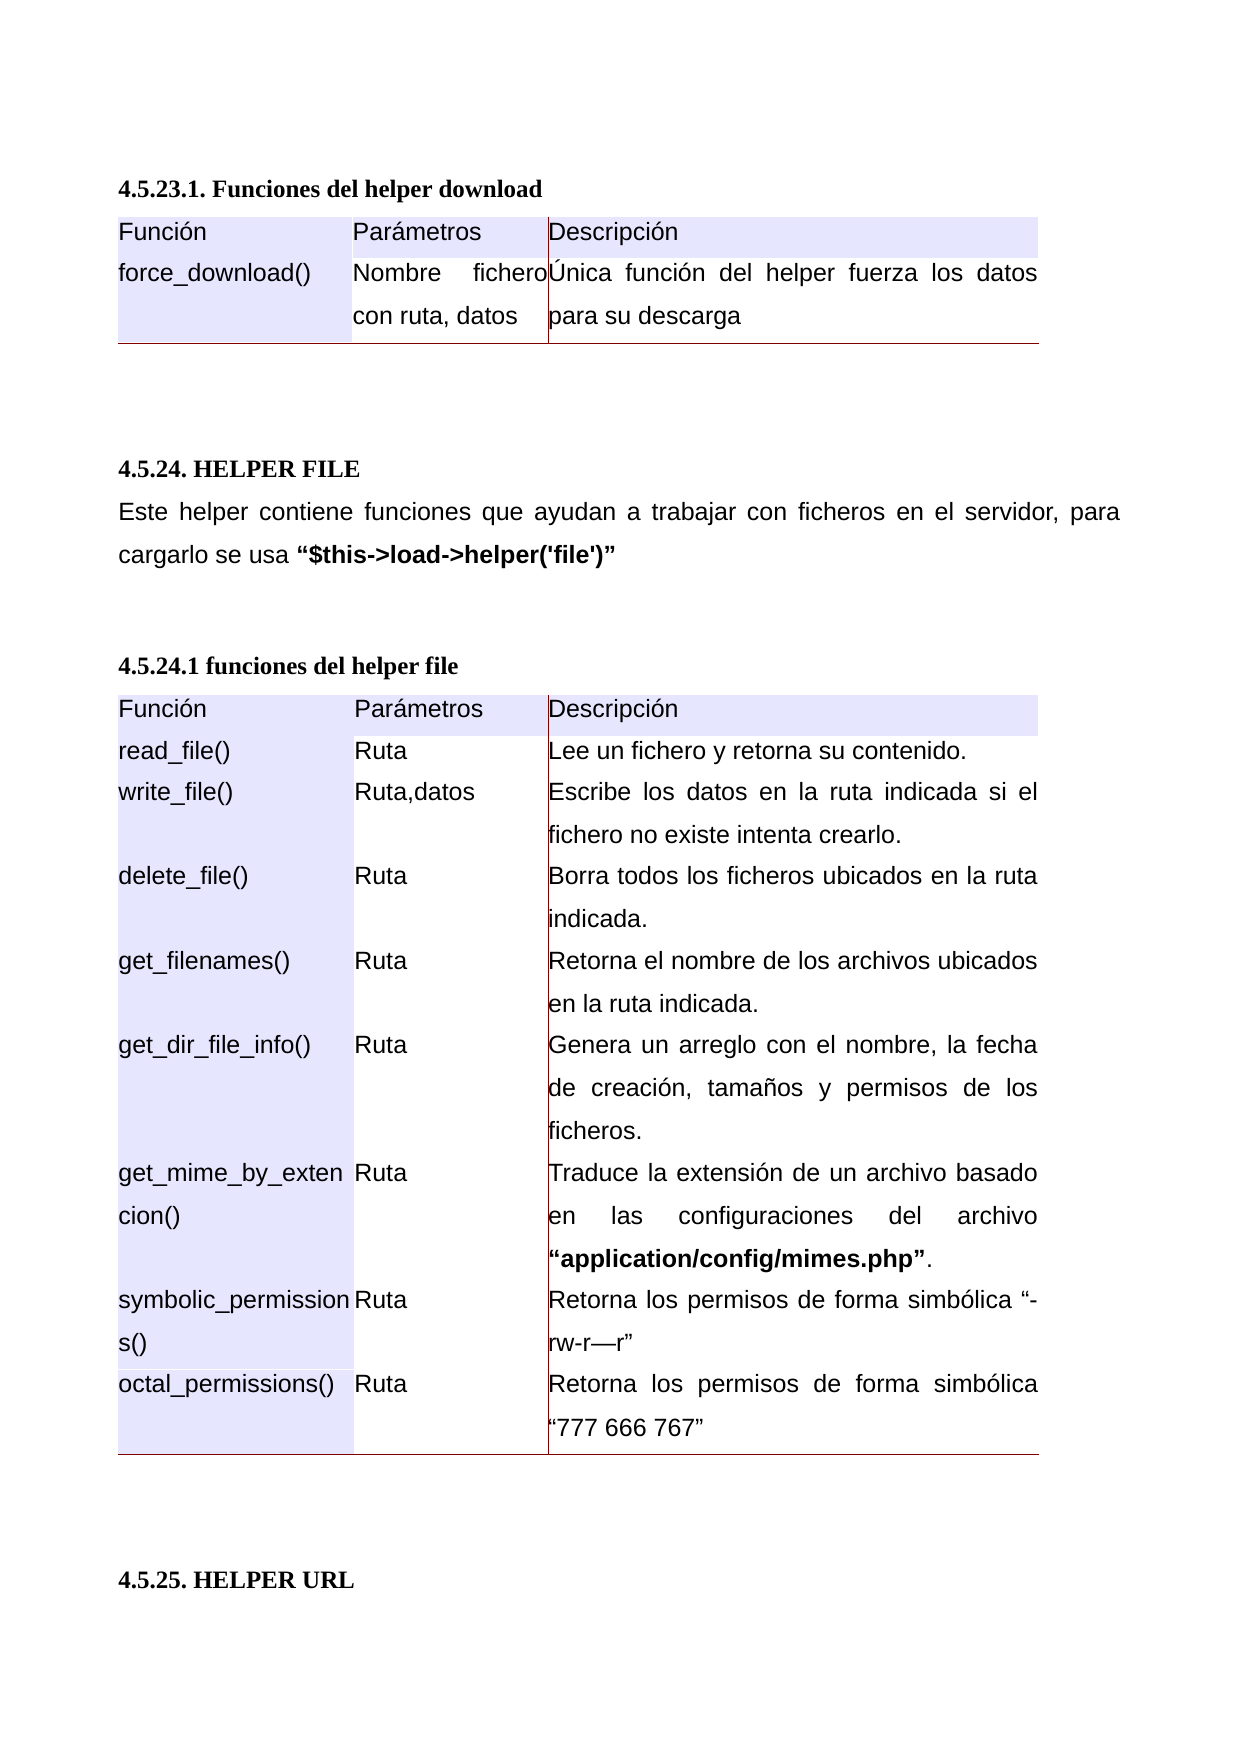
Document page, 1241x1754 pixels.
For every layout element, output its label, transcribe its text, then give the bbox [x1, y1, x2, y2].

table_cell Genera un arreglo con el nombre, la fecha de creación, tamaños y permisos de los ficheros. [549, 1030, 1038, 1158]
table_cell write_file() [118, 777, 354, 861]
table_cell Ruta,datos [354, 777, 548, 861]
text 4.5.24. HELPER FILE [118, 454, 1122, 483]
table_cell Ruta [354, 1285, 548, 1369]
text 4.5.24.1 funciones del helper file [118, 651, 1122, 680]
table_cell force_download() [118, 258, 352, 342]
table_header Parámetros [353, 217, 548, 258]
table_cell Retorna los permisos de forma simbólica “-rw-r—r” [549, 1285, 1038, 1369]
table_cell get_dir_file_info() [118, 1030, 354, 1158]
table_cell get_mime_by_extencion() [118, 1158, 354, 1285]
table_cell delete_file() [118, 861, 354, 946]
table_cell Nombre fichero con ruta, datos [353, 258, 548, 342]
table_cell Borra todos los ficheros ubicados en la ruta indicada. [549, 861, 1038, 946]
table_cell octal_permissions() [118, 1370, 354, 1454]
table_cell symbolic_permissions() [118, 1285, 354, 1369]
table_header Descripción [549, 695, 1038, 736]
table_cell Ruta [354, 1158, 548, 1285]
table_cell Ruta [354, 1030, 548, 1158]
table_cell Traduce la extensión de un archivo basado en las configuraciones del archivo “application/config/mimes.php”. [549, 1158, 1038, 1285]
table_cell Retorna los permisos de forma simbólica “777 666 767” [549, 1370, 1038, 1454]
table_cell Única función del helper fuerza los datos para su descarga [549, 258, 1038, 342]
table_header Función [118, 217, 352, 258]
table_cell Ruta [354, 736, 548, 777]
table_cell read_file() [118, 736, 354, 777]
table_cell Lee un fichero y retorna su contenido. [549, 736, 1038, 777]
table_cell Retorna el nombre de los archivos ubicados en la ruta indicada. [549, 946, 1038, 1030]
text 4.5.23.1. Funciones del helper download [118, 174, 1122, 202]
table_cell Ruta [354, 946, 548, 1030]
table_header Parámetros [354, 695, 548, 736]
text 4.5.25. HELPER URL [118, 1565, 1122, 1594]
table_cell Escribe los datos en la ruta indicada si el fichero no existe intenta crearlo. [549, 777, 1038, 861]
text Este helper contiene funciones que ayudan a trabajar con ficheros en el servidor, para cargarlo se usa “$this->load->helper('file')” [118, 497, 1122, 569]
table_header Descripción [549, 217, 1038, 258]
table_cell Ruta [354, 861, 548, 946]
table_header Función [118, 695, 354, 736]
table_cell get_filenames() [118, 946, 354, 1030]
table_cell Ruta [354, 1370, 548, 1454]
